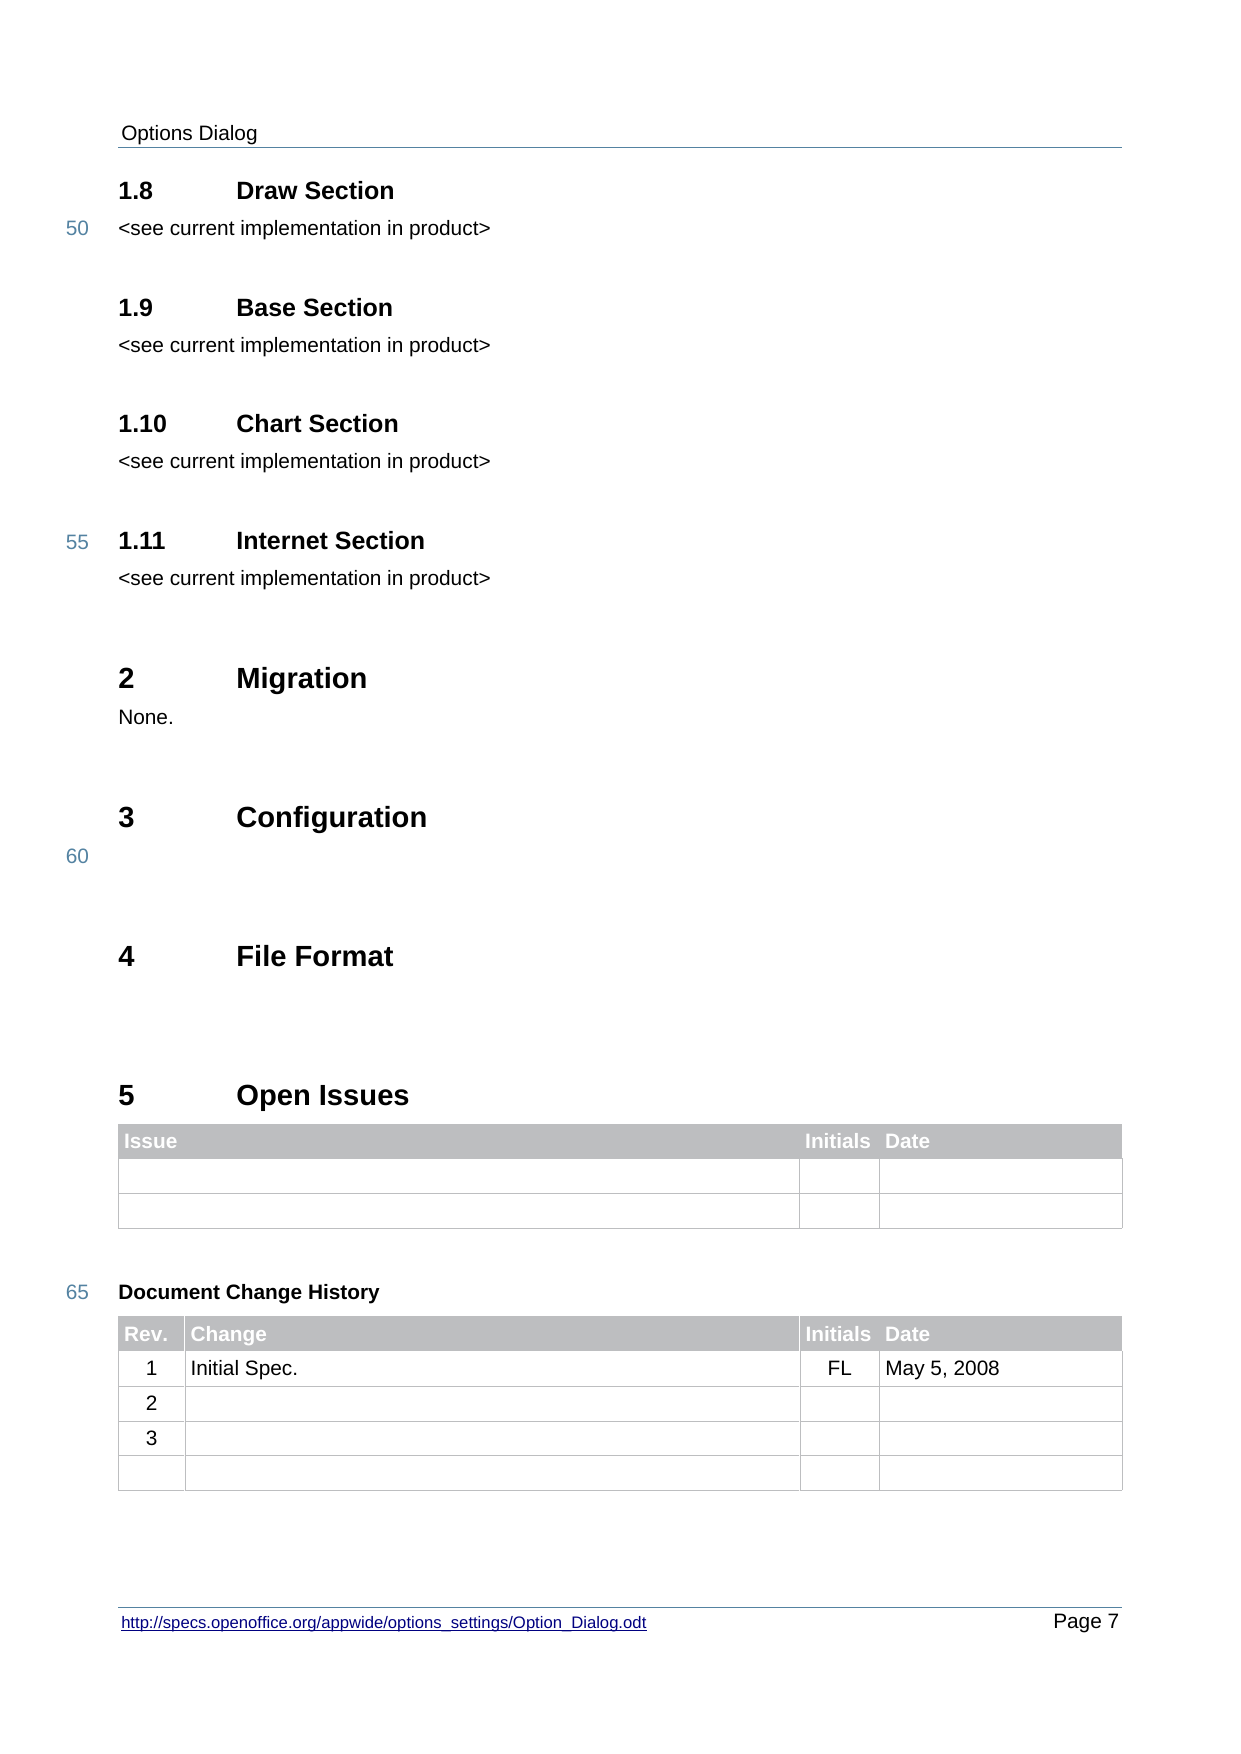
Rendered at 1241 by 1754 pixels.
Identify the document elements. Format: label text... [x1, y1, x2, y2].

text <Start typing here ----- If this part is irrelevant state a reason for its absence!> [118, 845, 1122, 868]
table_cell [801, 1387, 879, 1421]
table_cell [880, 1456, 1122, 1490]
table_header Date [879, 1124, 1122, 1158]
subtitle Configuration [118, 801, 1122, 833]
subtitle File Format [118, 940, 1122, 972]
text <see current implementation in product> [118, 450, 1122, 473]
table_header Change [185, 1316, 799, 1351]
table_cell [880, 1387, 1122, 1421]
table_cell <...> [119, 1194, 799, 1228]
table_header Initials [799, 1124, 879, 1158]
table_cell [801, 1456, 879, 1490]
table_cell [186, 1422, 799, 1455]
table_cell [801, 1422, 879, 1455]
text <see current implementation in product> [118, 333, 1122, 356]
subtitle Base Section [118, 293, 1122, 321]
text <see current implementation in product> [118, 567, 1122, 590]
text None. [118, 706, 1122, 729]
table_cell [800, 1159, 879, 1193]
table_cell [186, 1456, 799, 1490]
table_cell <State Issue here, State “None”, if all issues are solved> [119, 1159, 799, 1193]
table_cell [186, 1387, 799, 1421]
table_cell <Format: Dec 31, 2000> [880, 1159, 1122, 1193]
table_cell [800, 1194, 879, 1228]
table_cell <...> [119, 1456, 184, 1490]
table_header Rev. [118, 1316, 184, 1351]
table_cell [880, 1422, 1122, 1455]
text <see current implementation in product> [118, 216, 1122, 240]
table_cell 2 [119, 1387, 184, 1421]
subtitle Internet Section [118, 527, 1122, 555]
table_cell 1 [119, 1351, 184, 1386]
table_header Issue [118, 1124, 799, 1158]
table_cell [880, 1194, 1122, 1228]
subtitle Draw Section [118, 177, 1122, 205]
subtitle Chart Section [118, 410, 1122, 438]
subtitle Document Change History [118, 1281, 1122, 1304]
text <Start typing here ----- If this part is irrelevant state a reason for its absence!> [118, 984, 1122, 1007]
table_header Initials [800, 1316, 879, 1351]
table_cell 3 [119, 1422, 184, 1455]
subtitle Open Issues [118, 1079, 1122, 1112]
table_cell May 5, 2008 [880, 1351, 1122, 1386]
subtitle Migration [118, 662, 1122, 694]
table_cell Initial Spec. [186, 1351, 799, 1386]
table_header Date [879, 1316, 1122, 1351]
table_cell FL [801, 1351, 879, 1386]
